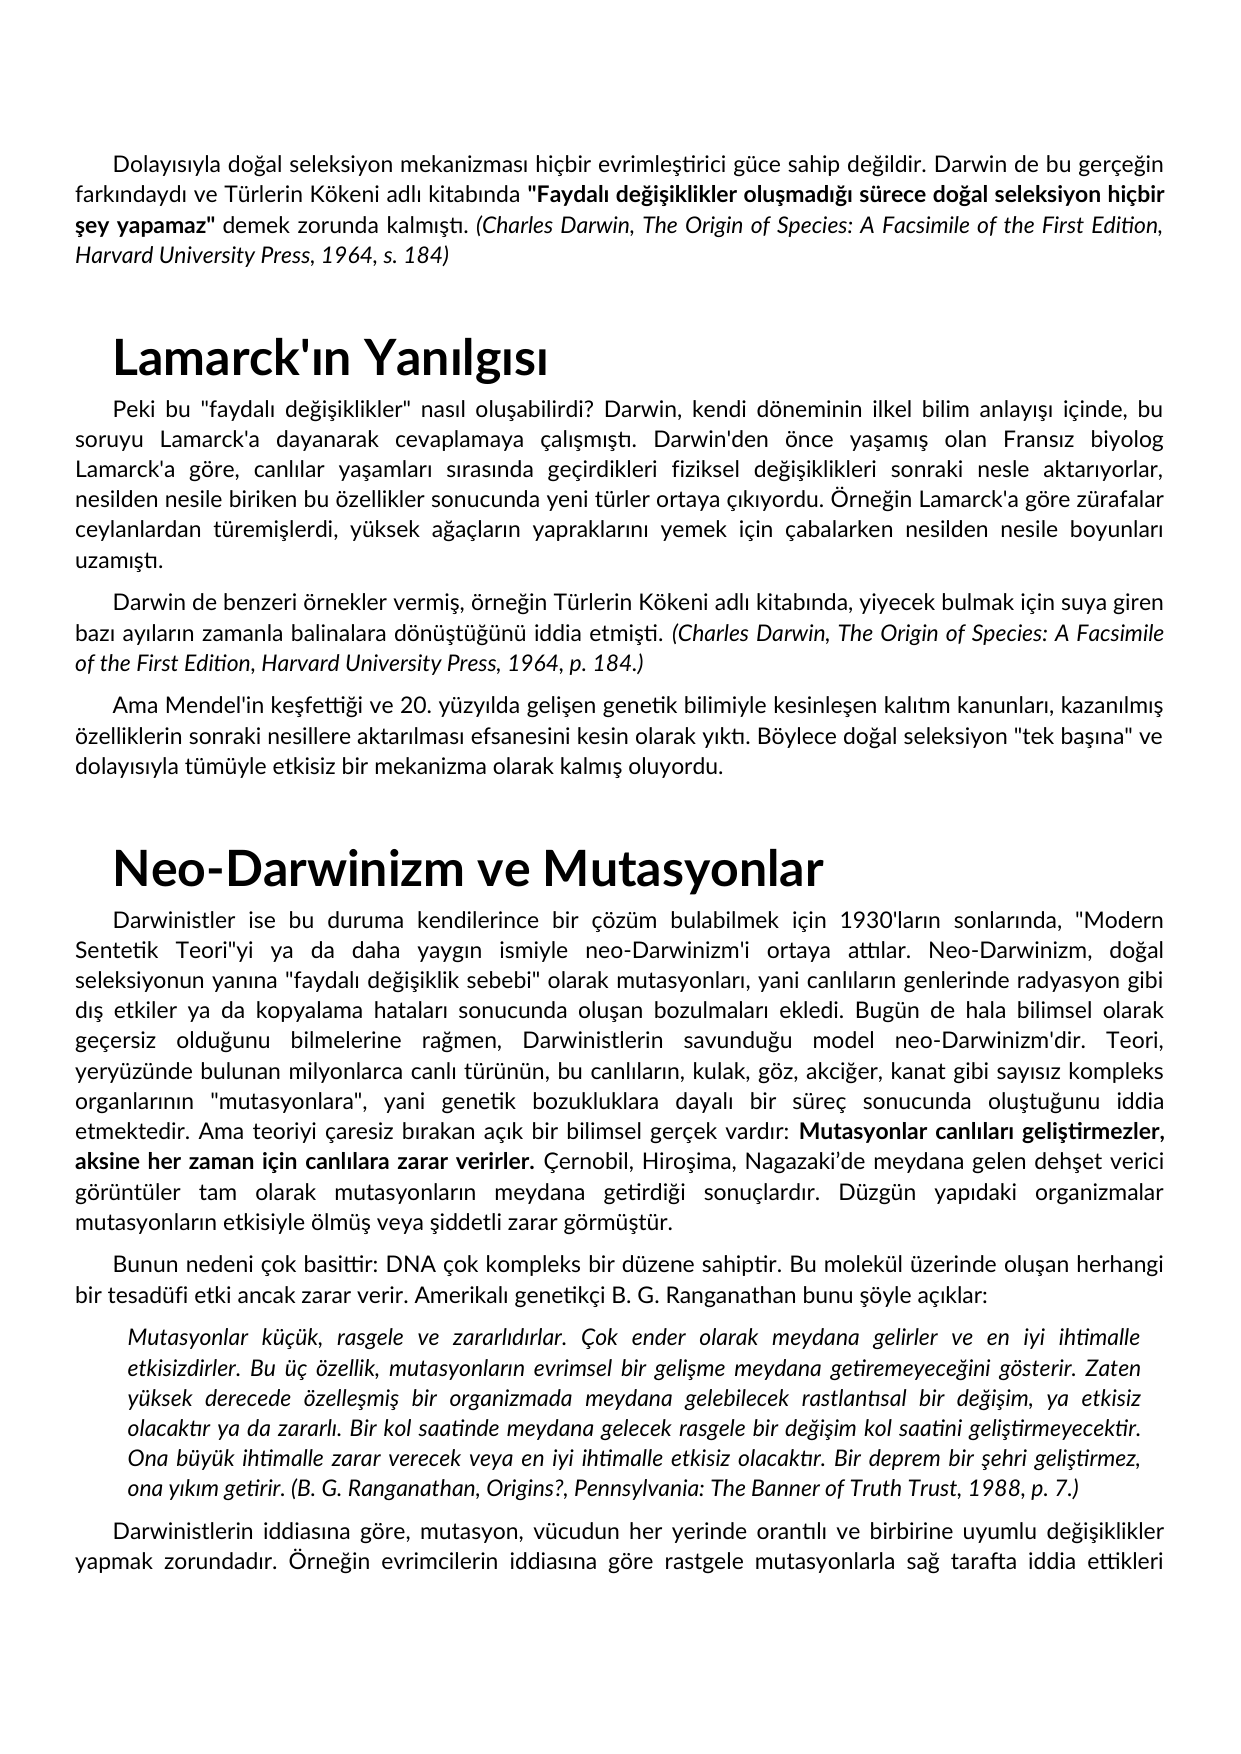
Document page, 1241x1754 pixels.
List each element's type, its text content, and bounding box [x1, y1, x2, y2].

text Bunun nedeni çok basittir: DNA çok kompleks bir düzene sahiptir. Bu molekül üzerinde oluşan herhangi bir tesadüfi etki ancak zarar verir. Amerikalı genetikçi B. G. Ranganathan bunu şöyle açıklar: [75, 1250, 1165, 1308]
text Mutasyonlar küçük, rasgele ve zararlıdırlar. Çok ender olarak meydana gelirler ve en iyi ihtimalle etkisizdirler. Bu üç özellik, mutasyonların evrimsel bir gelişme meydana getiremeyeceğini gösterir. Zaten yüksek derecede özelleşmiş bir organizmada meydana gelebilecek rastlantısal bir değişim, ya etkisiz olacaktır ya da zararlı. Bir kol saatinde meydana gelecek rasgele bir değişim kol saatini geliştirmeyecektir. Ona büyük ihtimalle zarar verecek veya en iyi ihtimalle etkisiz olacaktır. Bir deprem bir şehri geliştirmez, ona yıkım getirir. (B. G. Ranganathan, Origins?, Pennsylvania: The Banner of Truth Trust, 1988, p. 7.) [127, 1323, 1143, 1502]
text Darwinistler ise bu duruma kendilerince bir çözüm bulabilmek için 1930'ların sonlarında, "Modern Sentetik Teori"yi ya da daha yaygın ismiyle neo-Darwinizm'i ortaya attılar. Neo-Darwinizm, doğal seleksiyonun yanına "faydalı değişiklik sebebi" olarak mutasyonları, yani canlıların genlerinde radyasyon gibi dış etkiler ya da kopyalama hataları sonucunda oluşan bozulmaları ekledi. Bugün de hala bilimsel olarak geçersiz olduğunu bilmelerine rağmen, Darwinistlerin savunduğu model neo-Darwinizm'dir. Teori, yeryüzünde bulunan milyonlarca canlı türünün, bu canlıların, kulak, göz, akciğer, kanat gibi sayısız kompleks organlarının "mutasyonlara", yani genetik bozukluklara dayalı bir süreç sonucunda oluştuğunu iddia etmektedir. Ama teoriyi çaresiz bırakan açık bir bilimsel gerçek vardır: Mutasyonlar canlıları geliştirmezler, aksine her zaman için canlılara zarar verirler. Çernobil, Hiroşima, Nagazaki’de meydana gelen dehşet verici görüntüler tam olarak mutasyonların meydana getirdiği sonuçlardır. Düzgün yapıdaki organizmalar mutasyonların etkisiyle ölmüş veya şiddetli zarar görmüştür. [75, 905, 1165, 1235]
text Peki bu "faydalı değişiklikler" nasıl oluşabilirdi? Darwin, kendi döneminin ilkel bilim anlayışı içinde, bu soruyu Lamarck'a dayanarak cevaplamaya çalışmıştı. Darwin'den önce yaşamış olan Fransız biyolog Lamarck'a göre, canlılar yaşamları sırasında geçirdikleri fiziksel değişiklikleri sonraki nesle aktarıyorlar, nesilden nesile biriken bu özellikler sonucunda yeni türler ortaya çıkıyordu. Örneğin Lamarck'a göre zürafalar ceylanlardan türemişlerdi, yüksek ağaçların yapraklarını yemek için çabalarken nesilden nesile boyunları uzamıştı. [75, 394, 1165, 573]
text Dolayısıyla doğal seleksiyon mekanizması hiçbir evrimleştirici güce sahip değildir. Darwin de bu gerçeğin farkındaydı ve Türlerin Kökeni adlı kitabında "Faydalı değişiklikler oluşmadığı sürece doğal seleksiyon hiçbir şey yapamaz" demek zorunda kalmıştı. (Charles Darwin, The Origin of Species: A Facsimile of the First Edition, Harvard University Press, 1964, s. 184) [75, 150, 1165, 268]
text Darwin de benzeri örnekler vermiş, örneğin Türlerin Kökeni adlı kitabında, yiyecek bulmak için suya giren bazı ayıların zamanla balinalara dönüştüğünü iddia etmişti. (Charles Darwin, The Origin of Species: A Facsimile of the First Edition, Harvard University Press, 1964, p. 184.) [75, 588, 1165, 676]
text Ama Mendel'in keşfettiği ve 20. yüzyılda gelişen genetik bilimiyle kesinleşen kalıtım kanunları, kazanılmış özelliklerin sonraki nesillere aktarılması efsanesini kesin olarak yıktı. Böylece doğal seleksiyon "tek başına" ve dolayısıyla tümüyle etkisiz bir mekanizma olarak kalmış oluyordu. [75, 691, 1165, 779]
subtitle Neo-Darwinizm ve Mutasyonlar [112, 837, 1165, 897]
text Darwinistlerin iddiasına göre, mutasyon, vücudun her yerinde orantılı ve birbirine uyumlu değişiklikler yapmak zorundadır. Örneğin evrimcilerin iddiasına göre rastgele mutasyonlarla sağ tarafta iddia ettikleri [75, 1517, 1165, 1574]
subtitle Lamarck'ın Yanılgısı [112, 326, 1165, 386]
